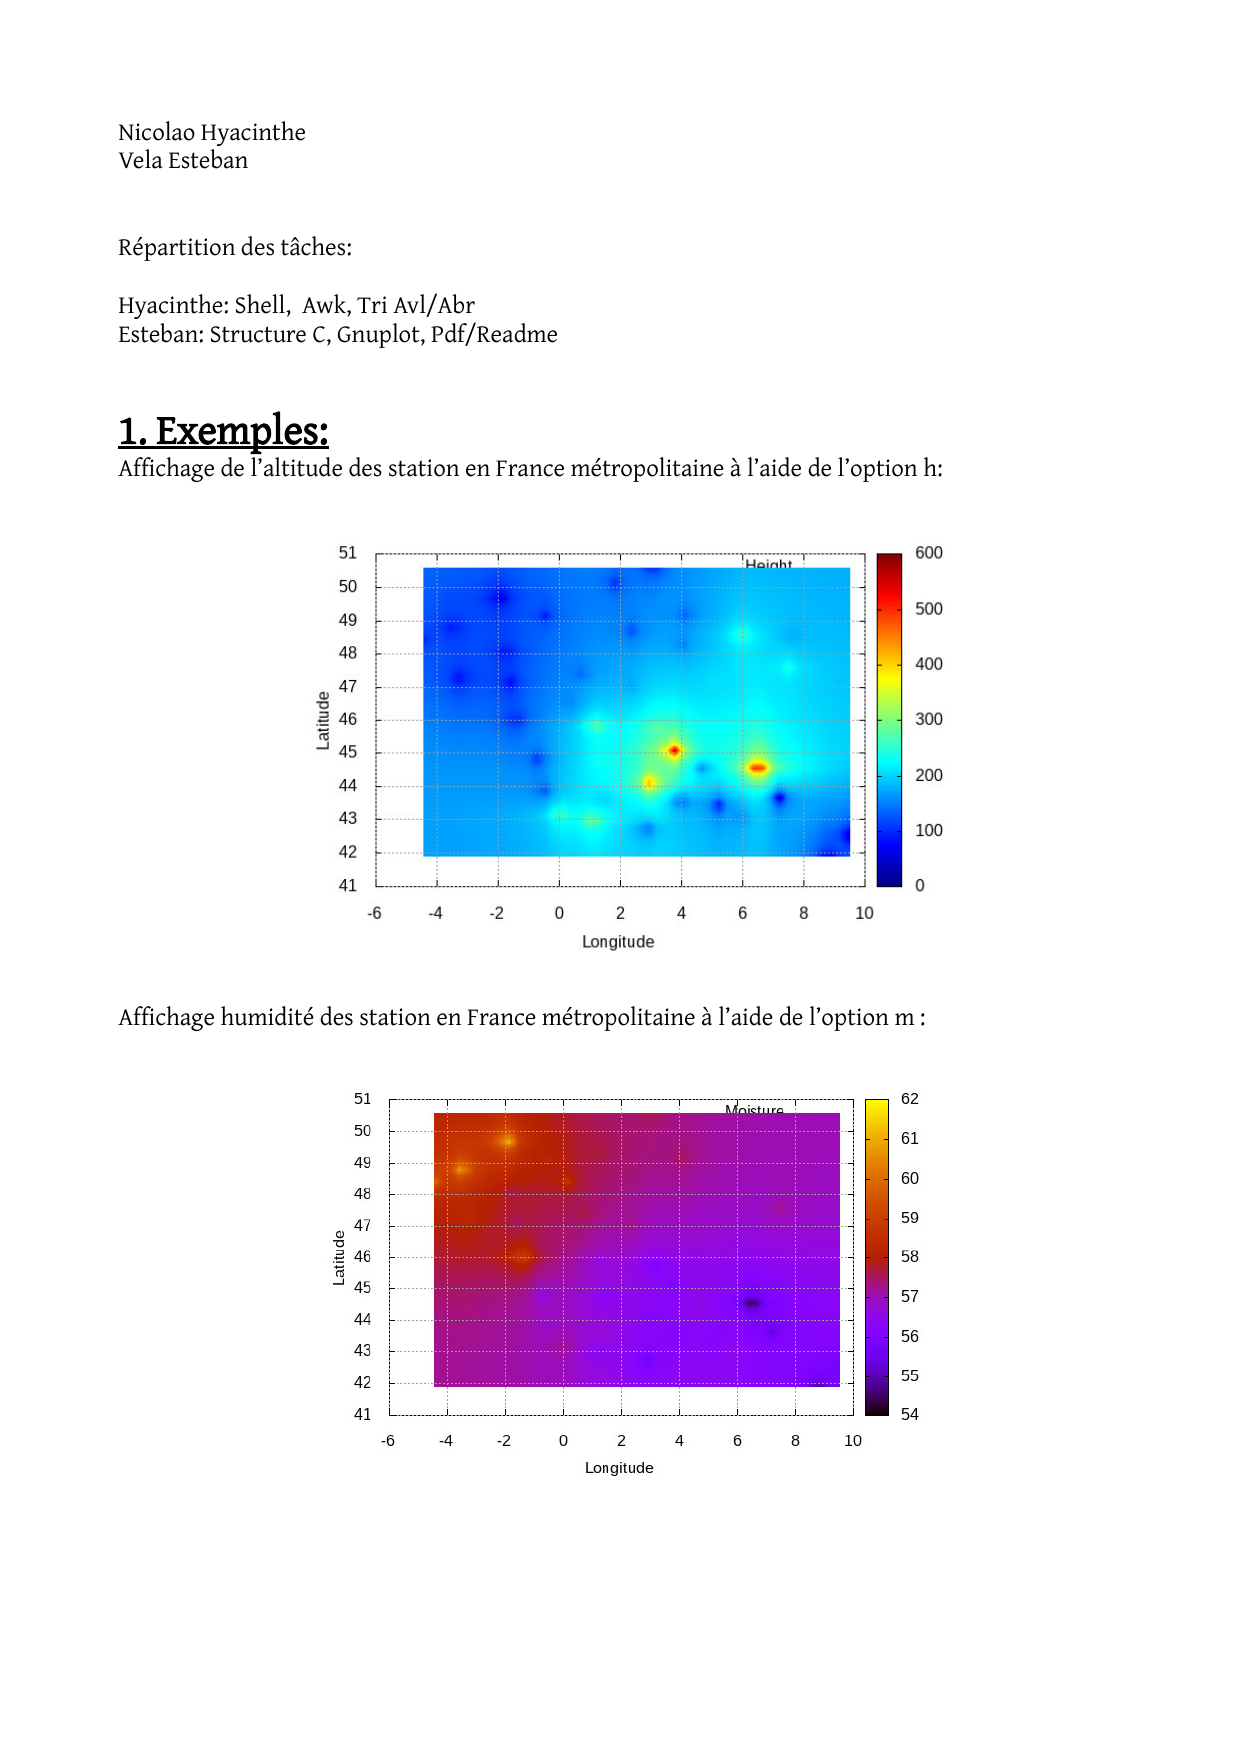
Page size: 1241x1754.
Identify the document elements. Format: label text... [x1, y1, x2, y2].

text Nicolao Hyacinthe [118, 118, 1122, 147]
text Affichage de l’altitude des station en France métropolitaine à l’aide de l’option h: [118, 455, 1122, 484]
text Répartition des tâches: [118, 233, 1122, 262]
text 1. Exemples: [118, 407, 1122, 455]
picture [311, 1035, 930, 1499]
text Affichage humidité des station en France métropolitaine à l’aide de l’option m : [118, 1003, 1122, 1032]
text Hyacinthe: Shell, Awk, Tri Avl/Abr [118, 262, 1122, 320]
text Vela Esteban [118, 147, 1122, 176]
picture [294, 485, 946, 975]
text Esteban: Structure C, Gnuplot, Pdf/Readme [118, 320, 1122, 349]
